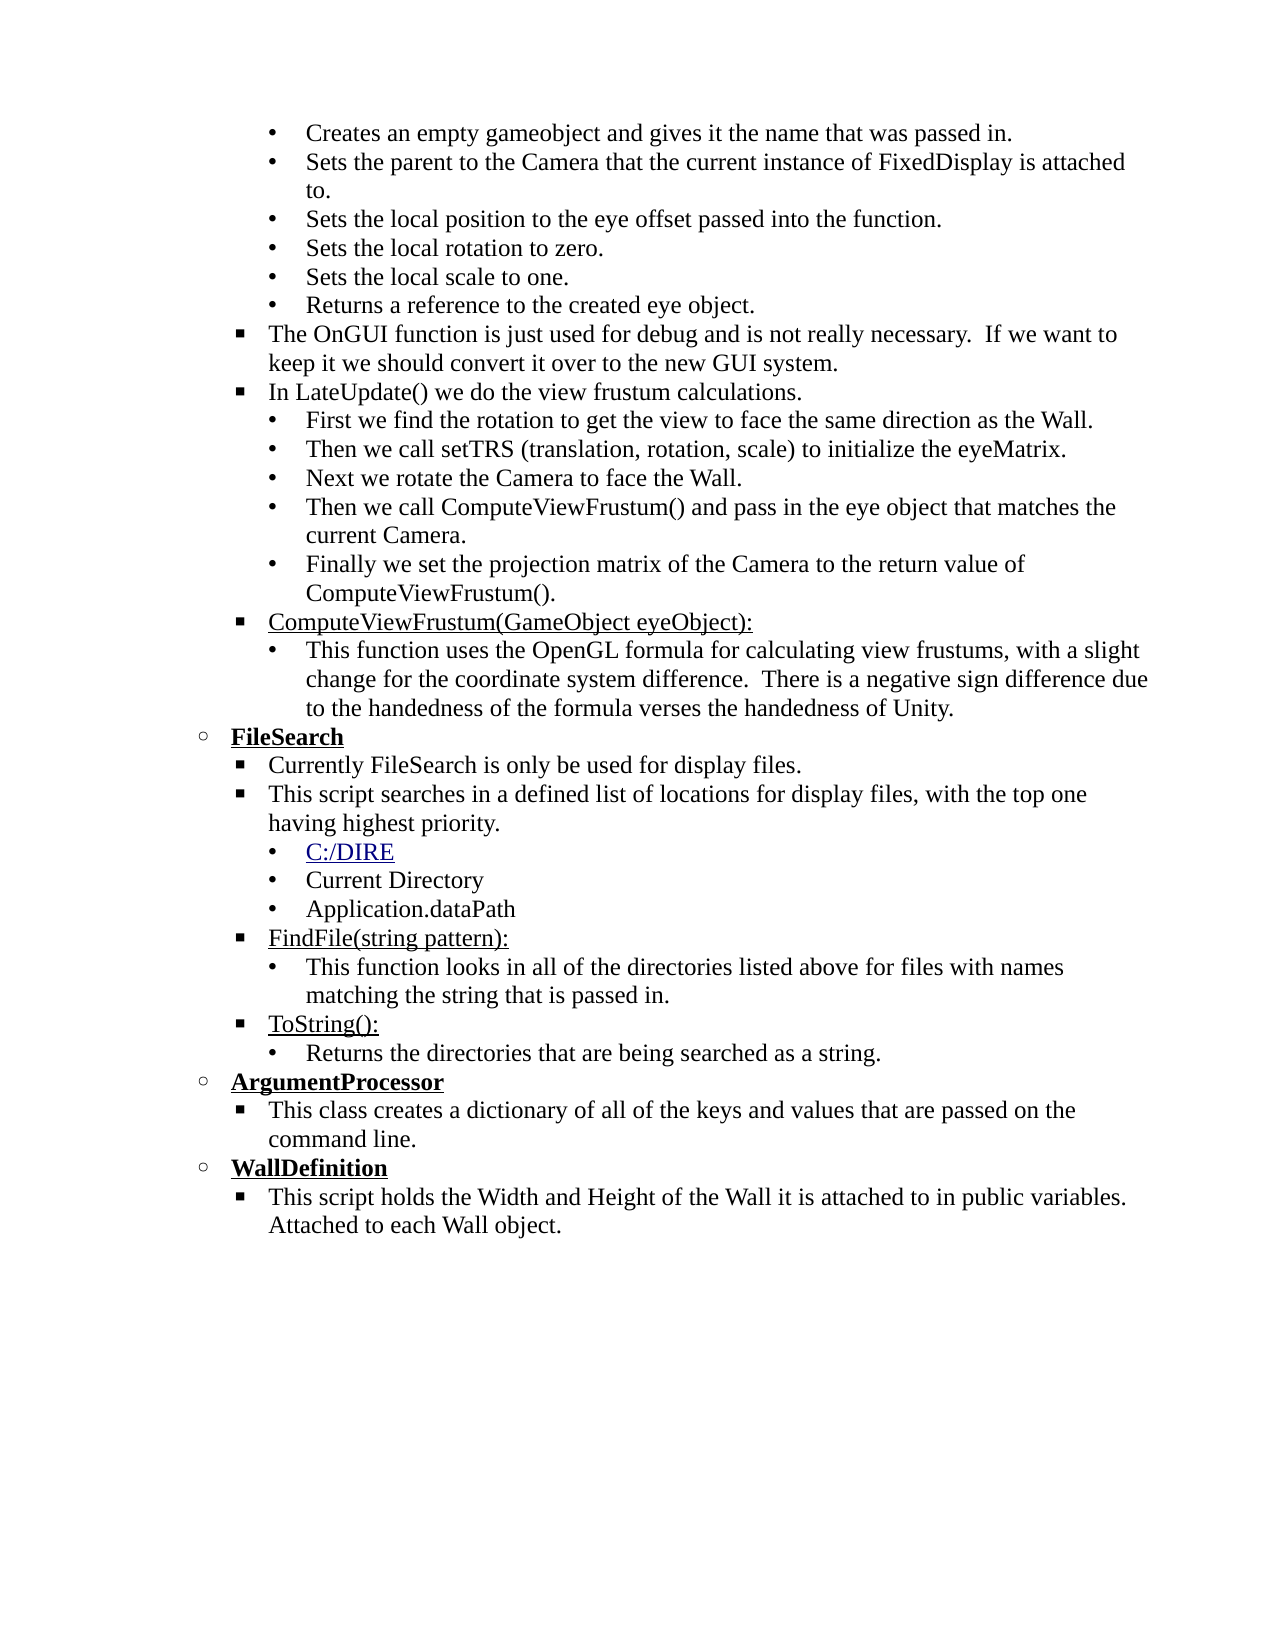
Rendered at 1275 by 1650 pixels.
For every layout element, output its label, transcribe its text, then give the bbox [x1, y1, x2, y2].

list C:/DIRE [268, 837, 1157, 866]
list Sets the parent to the Camera that the current instance of FixedDisplay is attached to. [268, 147, 1157, 204]
list ToString(): [231, 1009, 1157, 1038]
list Sets the local scale to one. [268, 262, 1157, 291]
list Currently FileSearch is only be used for display files. [231, 751, 1157, 779]
list WallDefinition [193, 1153, 1157, 1182]
list FileSearch [193, 722, 1157, 751]
list This function looks in all of the directories listed above for files with names matching the string that is passed in. [268, 952, 1157, 1009]
list Then we call ComputeViewFrustum() and pass in the eye object that matches the current Camera. [268, 492, 1157, 549]
list Then we call setTRS (translation, rotation, scale) to initialize the eyeMatrix. [268, 434, 1157, 463]
list This function uses the OpenGL formula for calculating view frustums, with a slight change for the coordinate system difference. There is a negative sign difference due to the handedness of the formula verses the handedness of Unity. [268, 636, 1157, 722]
list Returns the directories that are being searched as a string. [268, 1038, 1157, 1067]
list ArgumentProcessor [193, 1067, 1157, 1096]
list Sets the local rotation to zero. [268, 233, 1157, 262]
list In LateUpdate() we do the view frustum calculations. [231, 377, 1157, 406]
list ComputeViewFrustum(GameObject eyeObject): [231, 607, 1157, 636]
list The OnGUI function is just used for debug and is not really necessary. If we want to keep it we should convert it over to the new GUI system. [231, 319, 1157, 377]
list This class creates a dictionary of all of the keys and values that are passed on the command line. [231, 1096, 1157, 1153]
list First we find the rotation to get the view to face the same direction as the Wall. [268, 406, 1157, 434]
list Application.dataPath [268, 894, 1157, 923]
list This script holds the Width and Height of the Wall it is attached to in public variables. Attached to each Wall object. [231, 1182, 1157, 1239]
list Sets the local position to the eye offset passed into the function. [268, 204, 1157, 233]
list Returns a reference to the created eye object. [268, 291, 1157, 319]
list Next we rotate the Camera to face the Wall. [268, 463, 1157, 492]
list Creates an empty gameobject and gives it the name that was passed in. [268, 118, 1157, 147]
list FindFile(string pattern): [231, 923, 1157, 952]
list This script searches in a defined list of locations for display files, with the top one having highest priority. [231, 779, 1157, 837]
list Current Directory [268, 866, 1157, 894]
list Finally we set the projection matrix of the Camera to the return value of ComputeViewFrustum(). [268, 549, 1157, 607]
